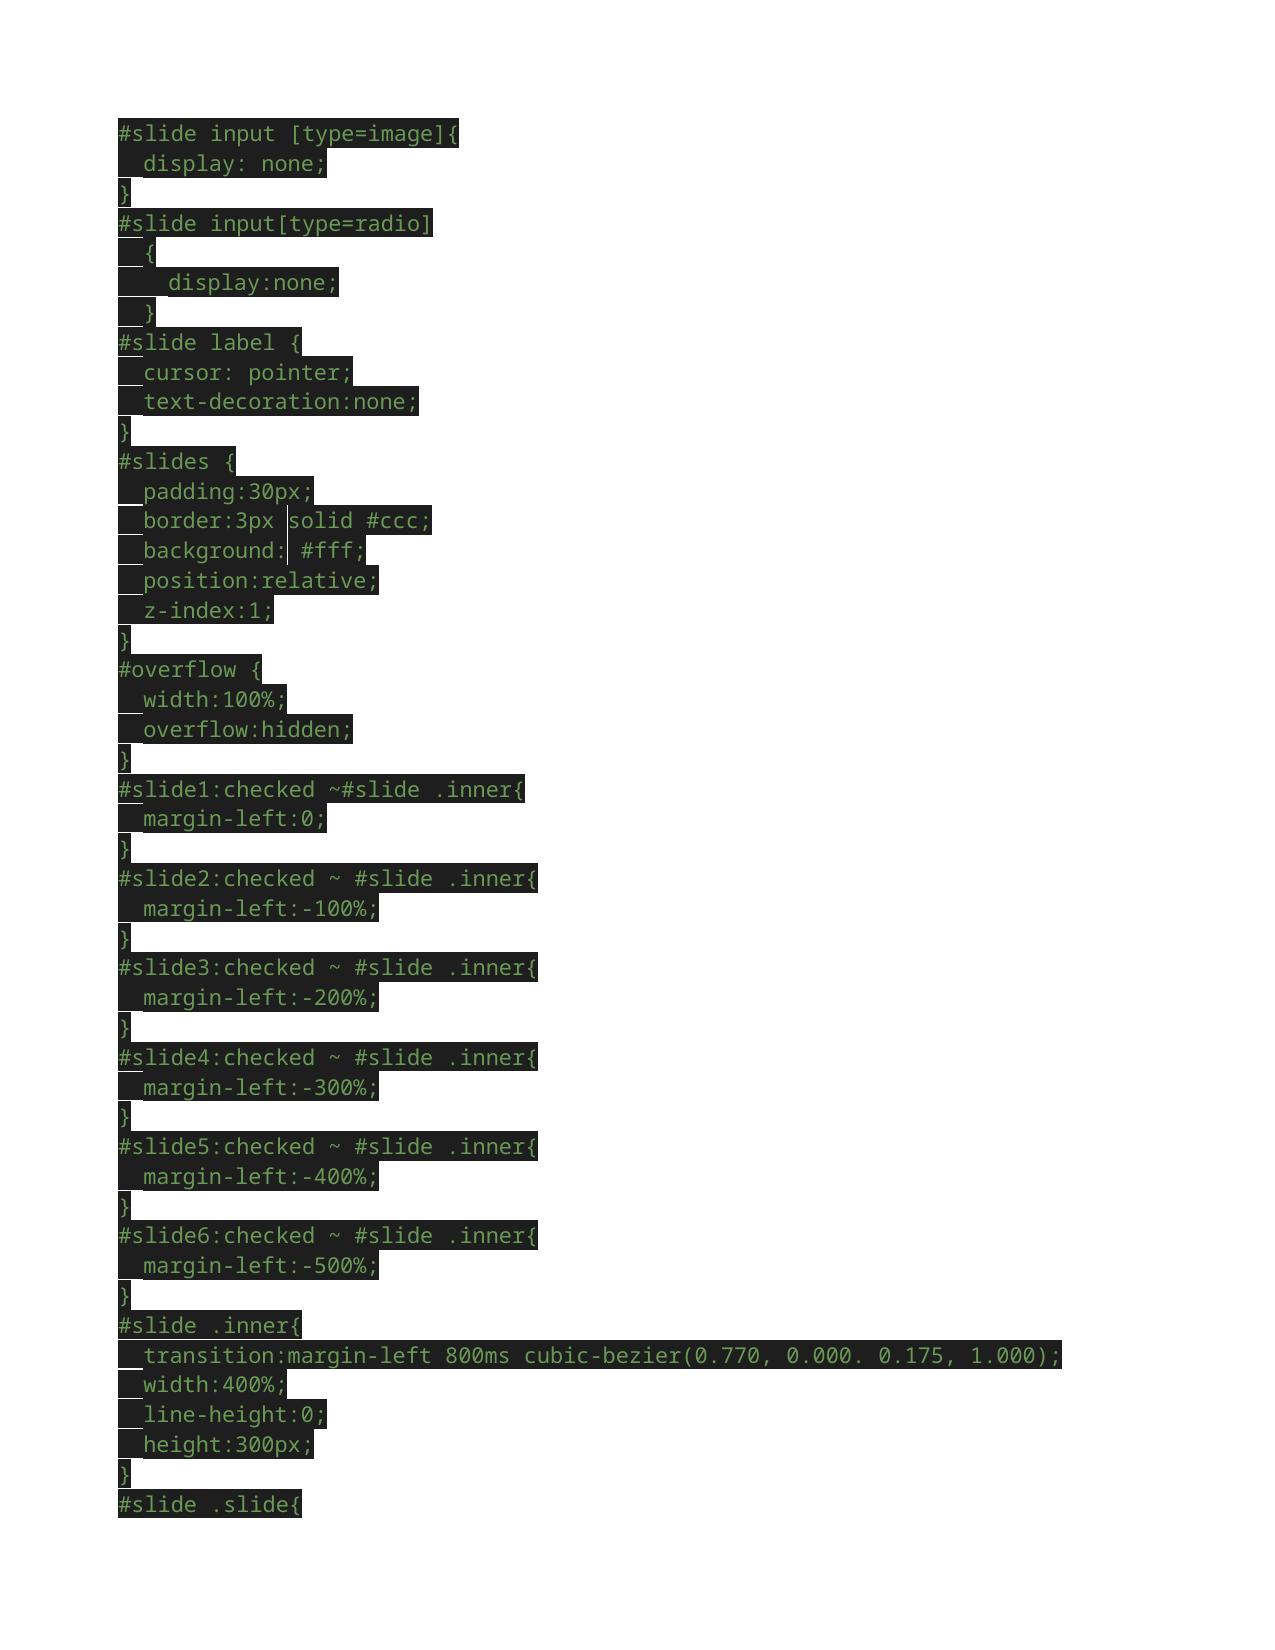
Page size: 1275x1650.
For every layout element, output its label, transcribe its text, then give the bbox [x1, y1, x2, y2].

text #slide3:checked ~ #slide .inner{ [118, 952, 1157, 982]
text } [118, 1459, 1157, 1488]
text border:3px solid #ccc; [118, 505, 1157, 535]
text } [118, 178, 1157, 207]
text } [118, 297, 1157, 327]
text text-decoration:none; [118, 386, 1157, 416]
text margin-left:-500%; [118, 1250, 1157, 1280]
text #slide .slide{ [118, 1488, 1157, 1518]
text height:300px; [118, 1429, 1157, 1459]
text #slide4:checked ~ #slide .inner{ [118, 1042, 1157, 1071]
text } [118, 833, 1157, 863]
text } [118, 624, 1157, 654]
text } [118, 922, 1157, 952]
text #slide5:checked ~ #slide .inner{ [118, 1131, 1157, 1161]
text #slide input[type=radio] [118, 207, 1157, 237]
text margin-left:0; [118, 803, 1157, 833]
text #overflow { [118, 654, 1157, 684]
text } [118, 1280, 1157, 1310]
text #slide6:checked ~ #slide .inner{ [118, 1220, 1157, 1250]
text z-index:1; [118, 595, 1157, 624]
text padding:30px; [118, 476, 1157, 505]
text } [118, 1012, 1157, 1042]
text transition:margin-left 800ms cubic-bezier(0.770, 0.000. 0.175, 1.000); [118, 1339, 1157, 1369]
text display:none; [118, 267, 1157, 297]
text width:400%; [118, 1369, 1157, 1399]
text cursor: pointer; [118, 356, 1157, 386]
text margin-left:-100%; [118, 893, 1157, 922]
text display: none; [118, 148, 1157, 178]
text { [118, 237, 1157, 267]
text background: #fff; [118, 535, 1157, 565]
text overflow:hidden; [118, 714, 1157, 744]
text } [118, 1191, 1157, 1220]
text margin-left:-300%; [118, 1071, 1157, 1101]
text } [118, 416, 1157, 446]
text #slide1:checked ~#slide .inner{ [118, 773, 1157, 803]
text #slide label { [118, 327, 1157, 356]
text } [118, 1101, 1157, 1131]
text margin-left:-400%; [118, 1161, 1157, 1191]
text #slide2:checked ~ #slide .inner{ [118, 863, 1157, 893]
text } [118, 744, 1157, 773]
text #slide .inner{ [118, 1310, 1157, 1339]
text margin-left:-200%; [118, 982, 1157, 1012]
text line-height:0; [118, 1399, 1157, 1429]
text #slide input [type=image]{ [118, 118, 1157, 148]
text position:relative; [118, 565, 1157, 595]
text #slides { [118, 446, 1157, 476]
text width:100%; [118, 684, 1157, 714]
